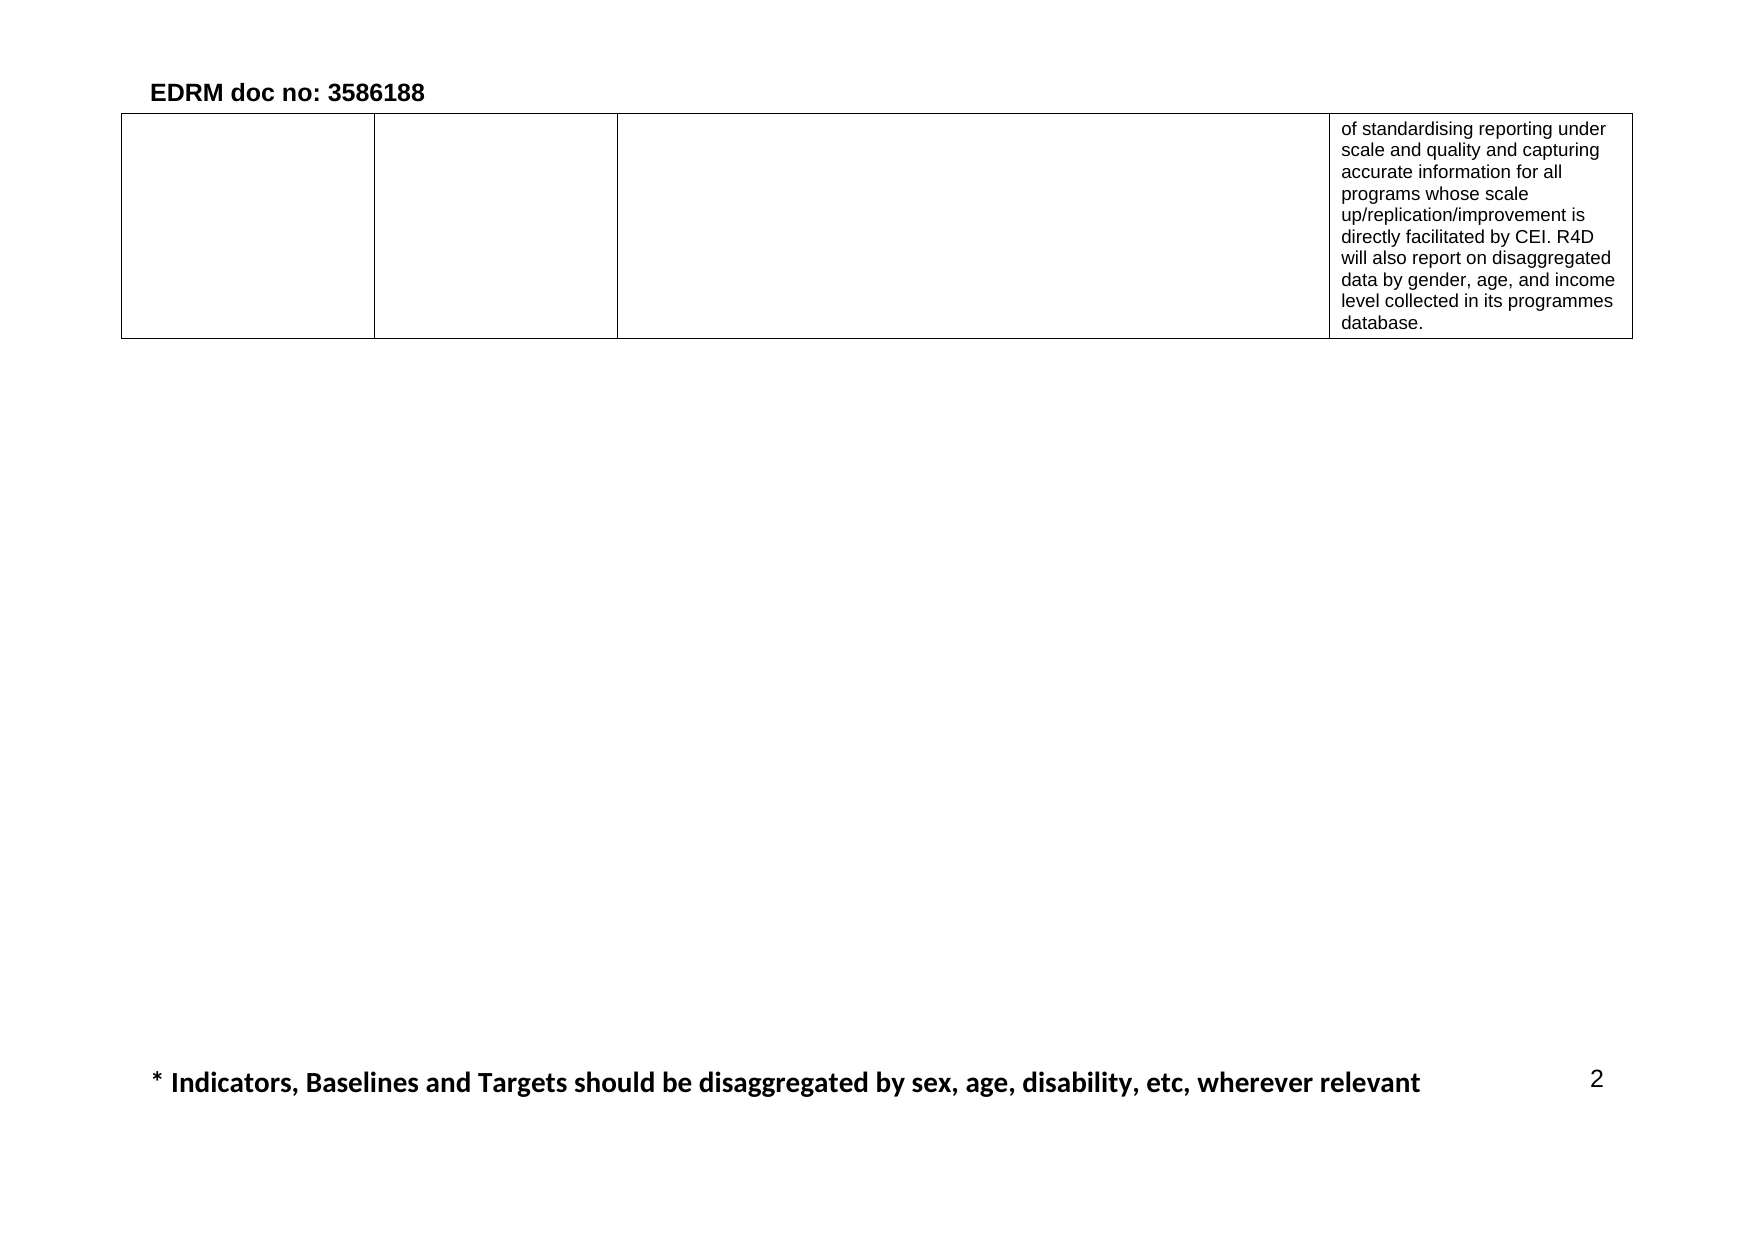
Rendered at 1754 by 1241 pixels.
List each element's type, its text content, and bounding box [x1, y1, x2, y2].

table_cell [618, 114, 1329, 337]
table_cell [375, 114, 617, 337]
table_cell of standardising reporting under scale and quality and capturing accurate information for all programs whose scale up/replication/improvement is directly facilitated by CEI. R4D will also report on disaggregated data by gender, age, and income level collected in its programmes database. [1330, 114, 1632, 337]
table_cell [122, 114, 374, 337]
